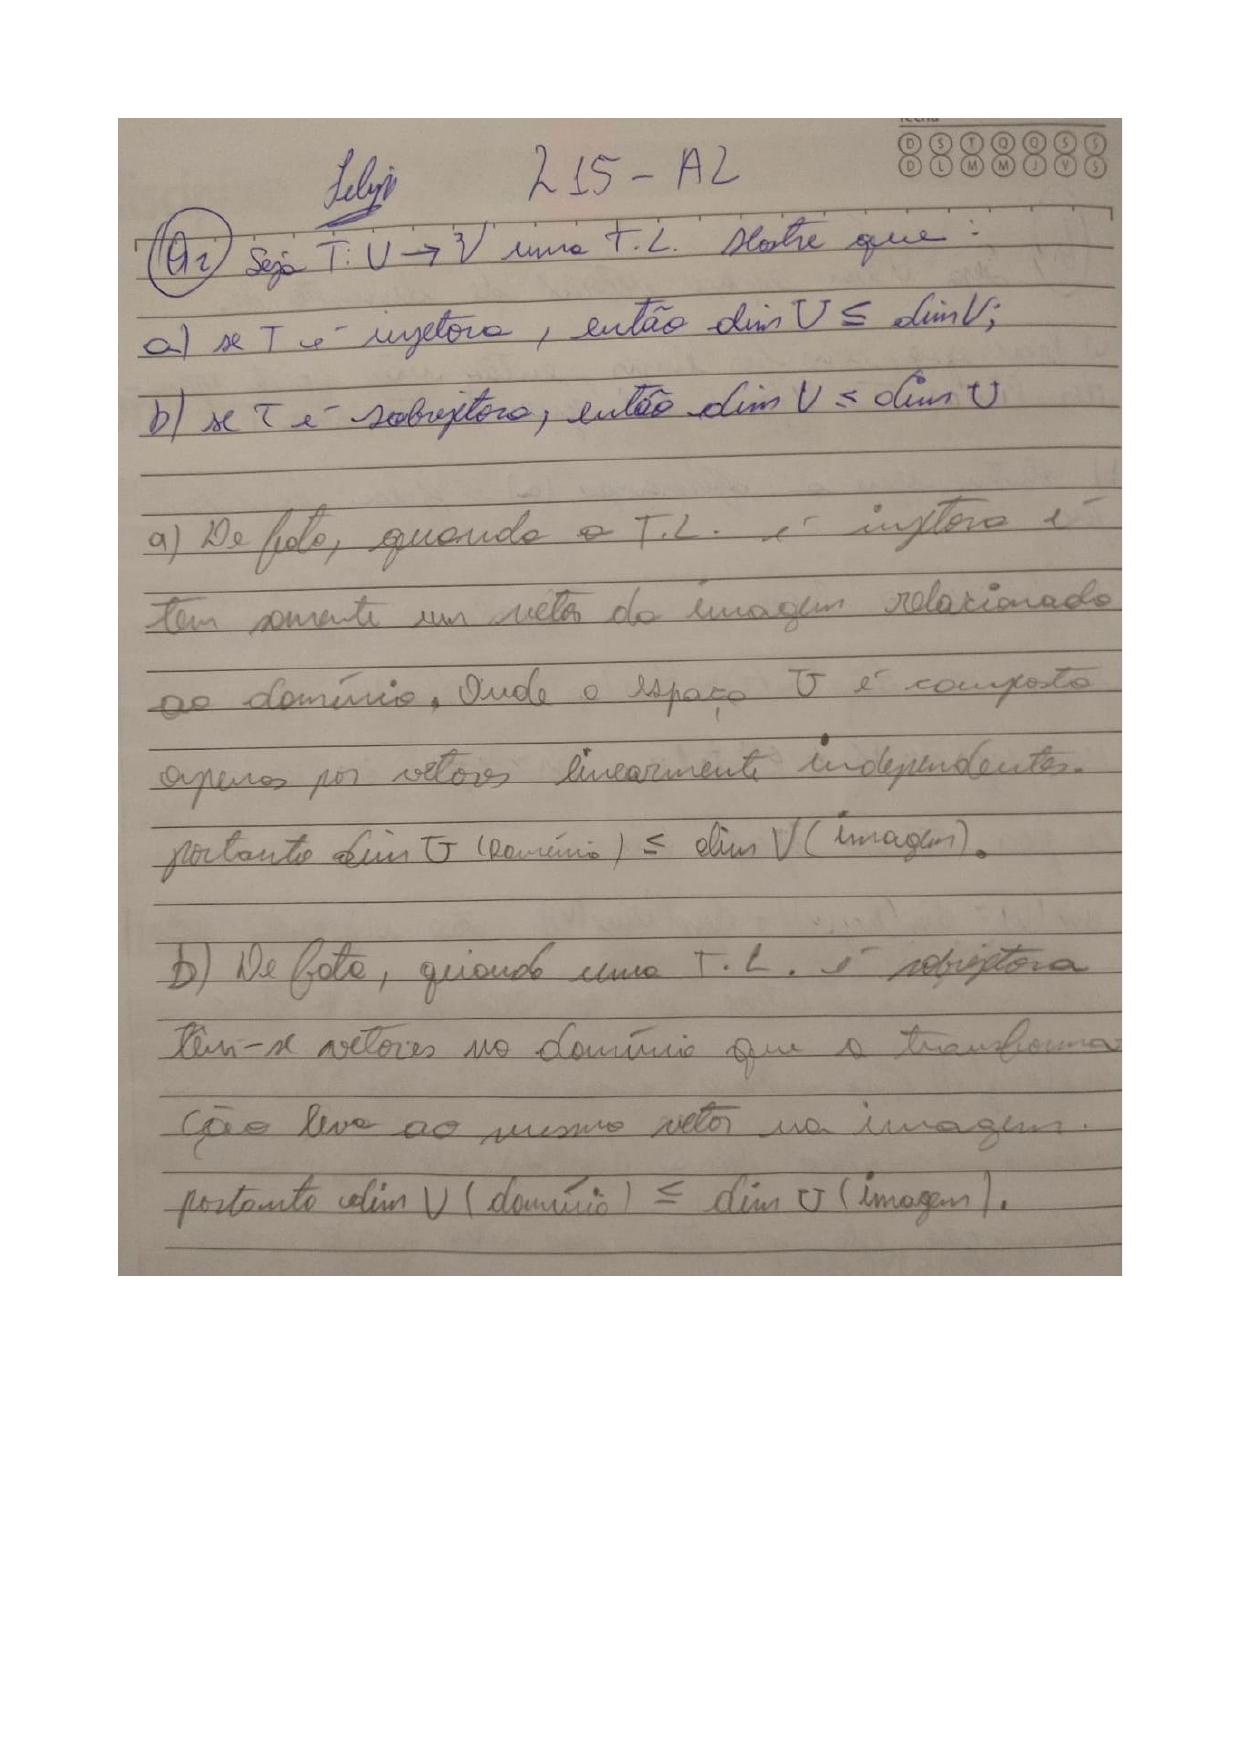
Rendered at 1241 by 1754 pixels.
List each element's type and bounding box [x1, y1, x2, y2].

picture [118, 118, 1123, 1276]
